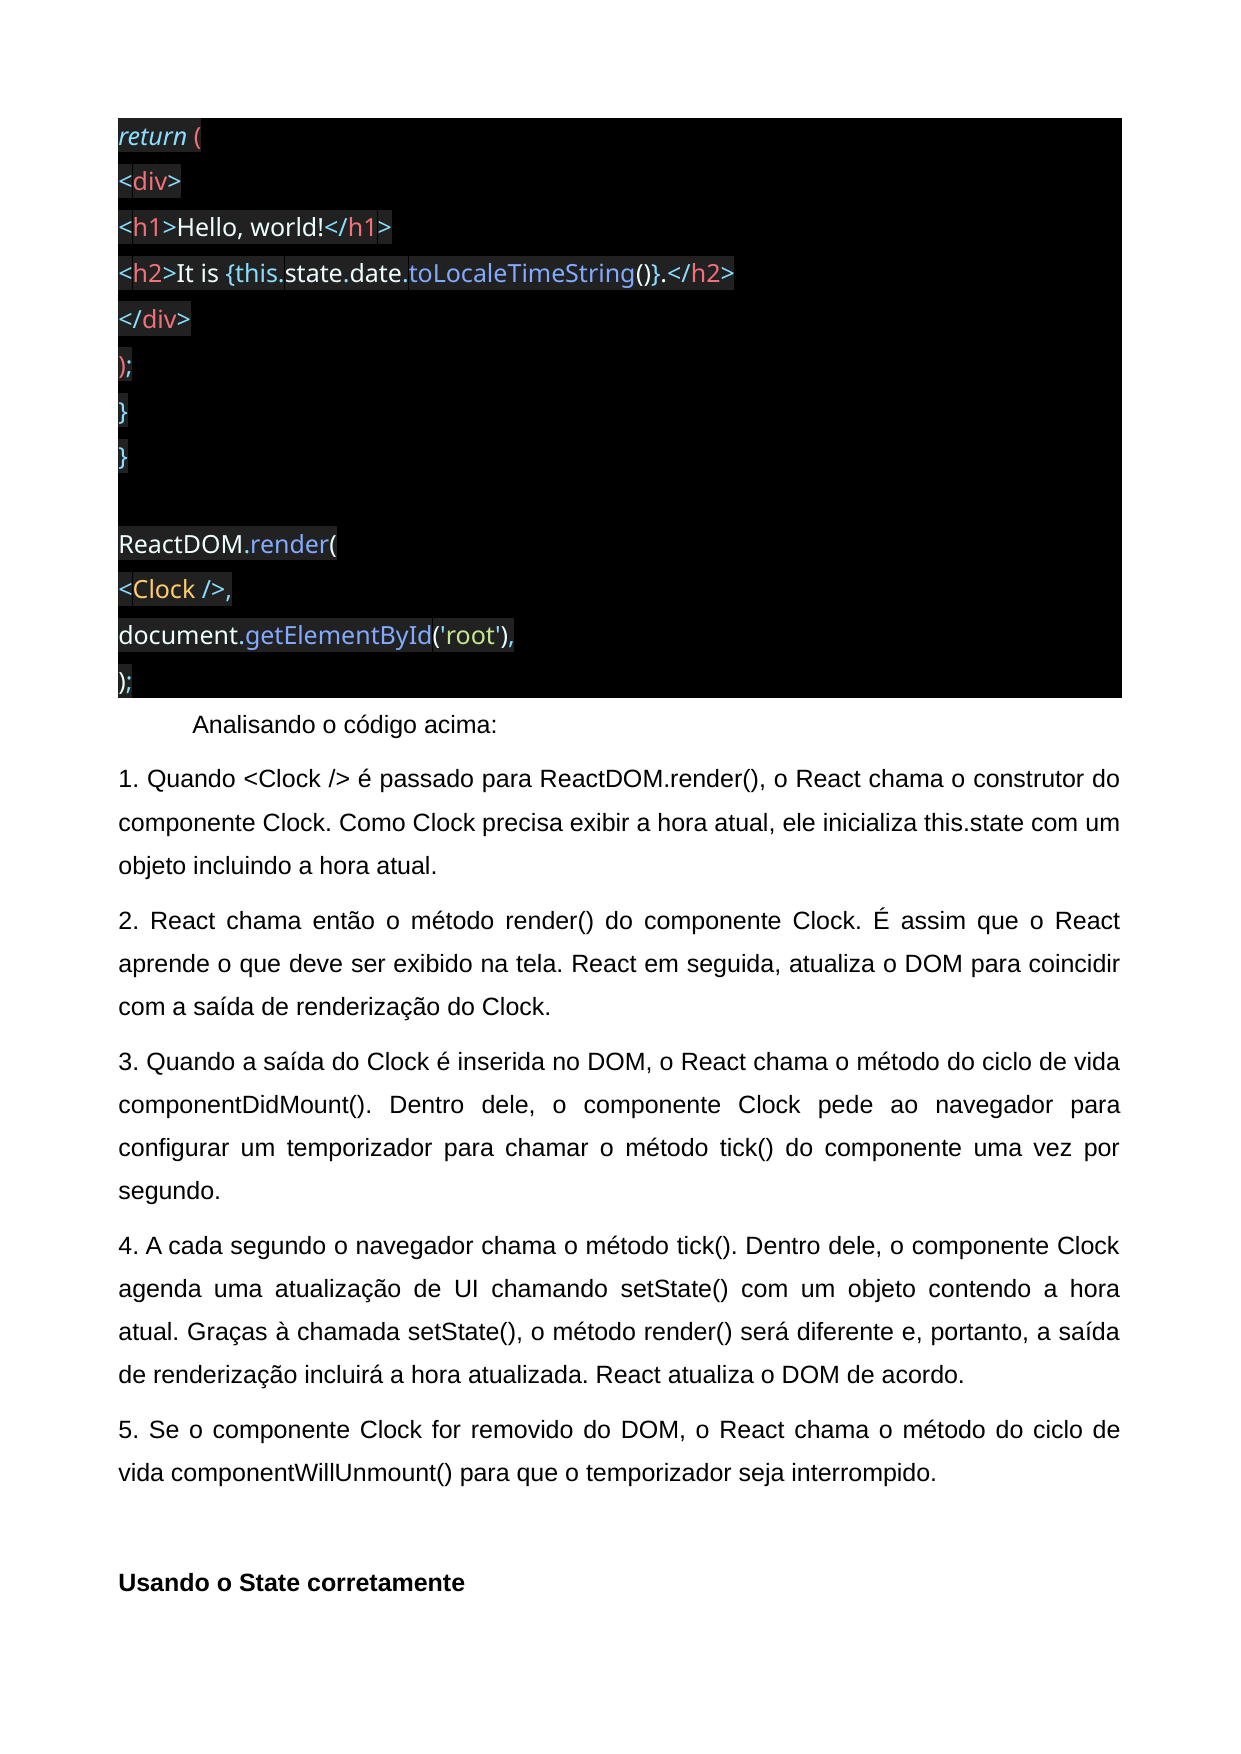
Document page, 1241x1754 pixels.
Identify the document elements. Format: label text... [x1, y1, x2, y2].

text <h2>It is {this.state.date.toLocaleTimeString()}.</h2> [118, 256, 1122, 290]
text ReactDOM.render( [118, 526, 1122, 560]
text <div> [118, 164, 1122, 198]
text 1. Quando <Clock /> é passado para ReactDOM.render(), o React chama o construtor do componente Clock. Como Clock precisa exibir a hora atual, ele inicializa this.state com um objeto incluindo a hora atual. [118, 764, 1122, 879]
text </div> [118, 301, 1122, 336]
text 4. A cada segundo o navegador chama o método tick(). Dentro dele, o componente Clock agenda uma atualização de UI chamando setState() com um objeto contendo a hora atual. Graças à chamada setState(), o método render() será diferente e, portanto, a saída de renderização incluirá a hora atualizada. React atualiza o DOM de acordo. [118, 1231, 1122, 1389]
text } [118, 393, 1122, 427]
text return ( [118, 118, 1122, 152]
text Analisando o código acima: [118, 709, 1122, 738]
text 3. Quando a saída do Clock é inserida no DOM, o React chama o método do ciclo de vida componentDidMount(). Dentro dele, o componente Clock pede ao navegador para configurar um temporizador para chamar o método tick() do componente uma vez por segundo. [118, 1047, 1122, 1205]
text <h1>Hello, world!</h1> [118, 210, 1122, 244]
text Usando o State corretamente [118, 1568, 1122, 1597]
text 5. Se o componente Clock for removido do DOM, o React chama o método do ciclo de vida componentWillUnmount() para que o temporizador seja interrompido. [118, 1415, 1122, 1487]
text <Clock />, [118, 572, 1122, 606]
text 2. React chama então o método render() do componente Clock. É assim que o React aprende o que deve ser exibido na tela. React em seguida, atualiza o DOM para coincidir com a saída de renderização do Clock. [118, 906, 1122, 1021]
text document.getElementById('root'), [118, 618, 1122, 652]
text ); [118, 347, 1122, 381]
text ); [118, 664, 1122, 698]
text } [118, 439, 1122, 473]
